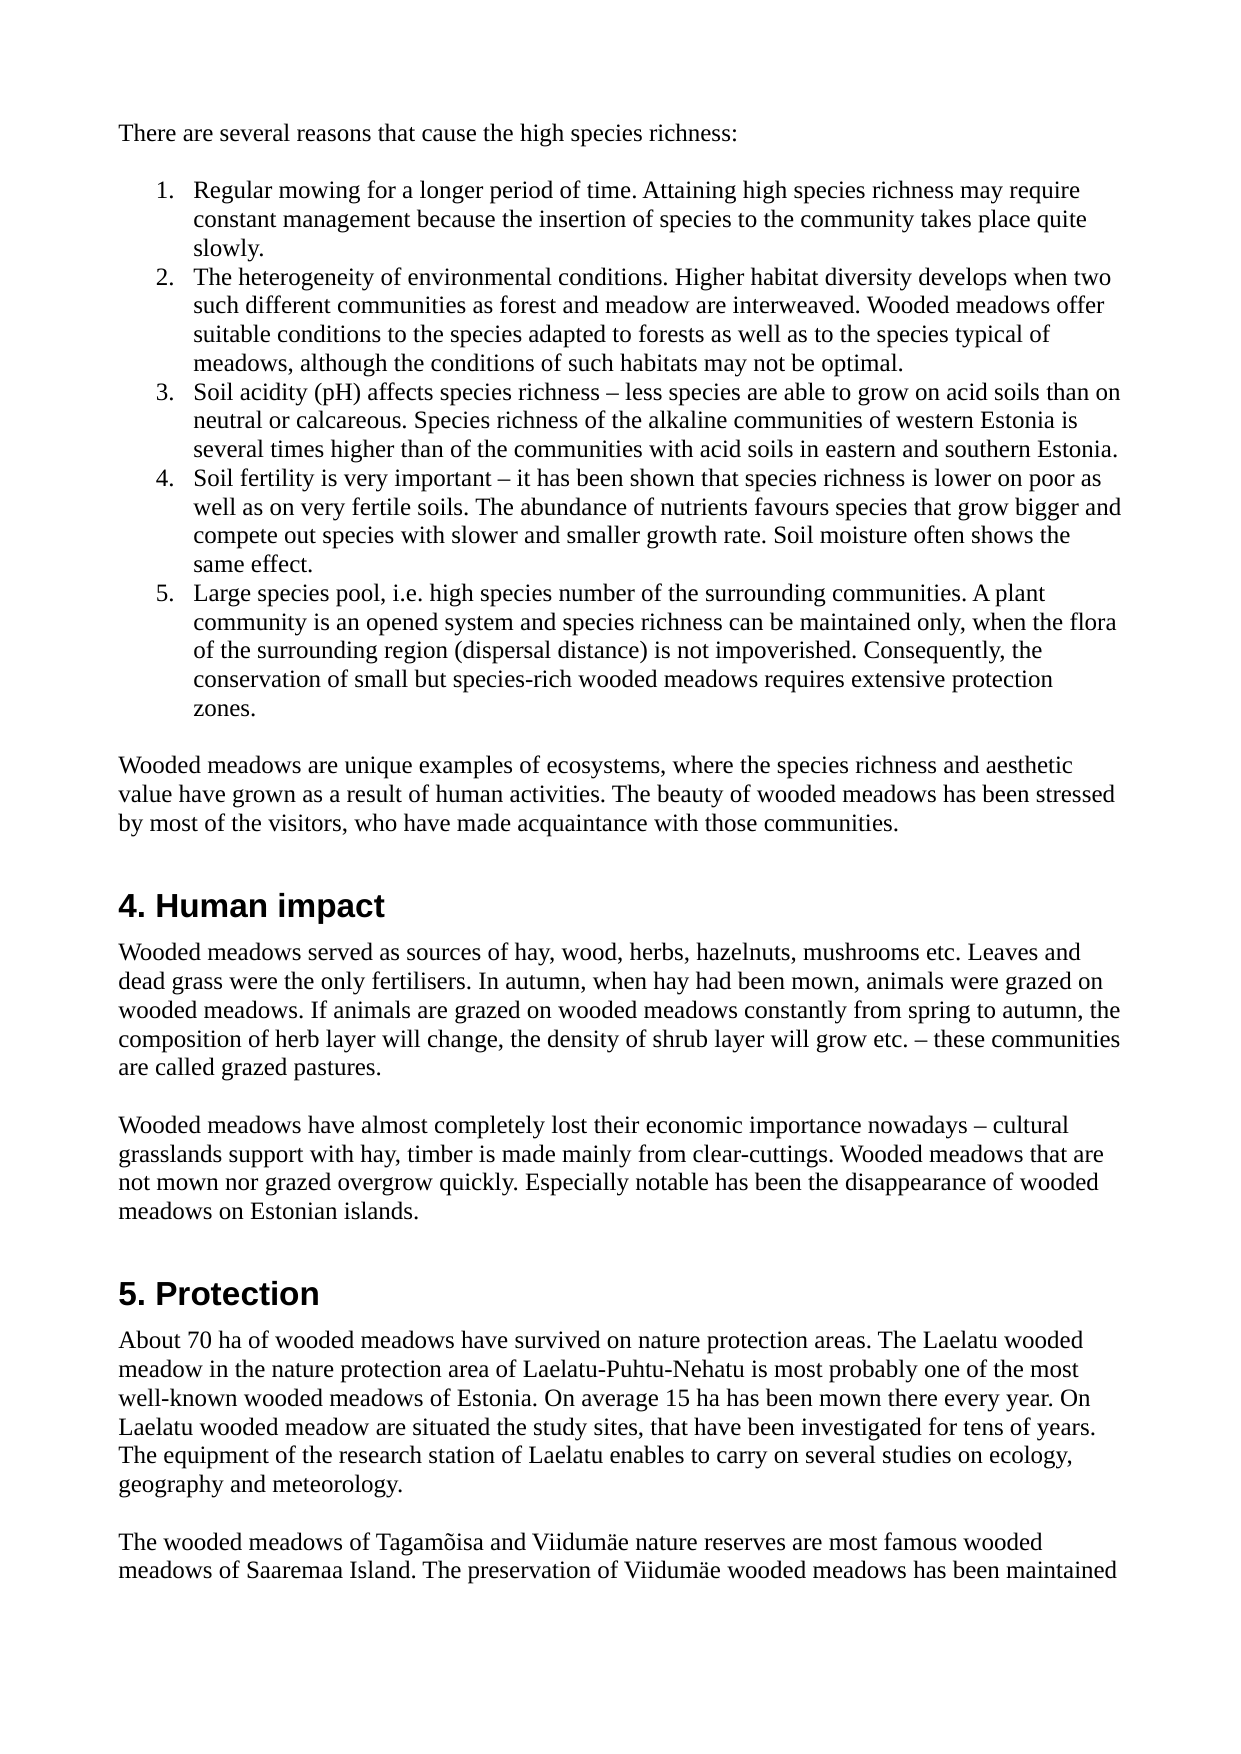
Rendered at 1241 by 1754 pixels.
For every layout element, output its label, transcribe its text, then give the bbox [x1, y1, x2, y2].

text There are several reasons that cause the high species richness: [118, 118, 1122, 147]
list Soil acidity (pH) affects species richness – less species are able to grow on acid soils than on neutral or calcareous. Species richness of the alkaline communities of western Estonia is several times higher than of the communities with acid soils in eastern and southern Estonia. [156, 377, 1122, 463]
list Soil fertility is very important – it has been shown that species richness is lower on poor as well as on very fertile soils. The abundance of nutrients favours species that grow bigger and compete out species with slower and smaller growth rate. Soil moisture often shows the same effect. [156, 463, 1122, 578]
text About 70 ha of wooded meadows have survived on nature protection areas. The Laelatu wooded meadow in the nature protection area of Laelatu-Puhtu-Nehatu is most probably one of the most well-known wooded meadows of Estonia. On average 15 ha has been mown there every year. On Laelatu wooded meadow are situated the study sites, that have been investigated for tens of years. The equipment of the research station of Laelatu enables to carry on several studies on ecology, geography and meteorology. [118, 1325, 1122, 1498]
subtitle 4. Human impact [118, 886, 1122, 925]
text Wooded meadows served as sources of hay, wood, herbs, hazelnuts, mushrooms etc. Leaves and dead grass were the only fertilisers. In autumn, when hay had been mown, animals were grazed on wooded meadows. If animals are grazed on wooded meadows constantly from spring to autumn, the composition of herb layer will change, the density of shrub layer will grow etc. – these communities are called grazed pastures. [118, 937, 1122, 1081]
list Regular mowing for a longer period of time. Attaining high species richness may require constant management because the insertion of species to the community takes place quite slowly. [156, 176, 1122, 262]
text The wooded meadows of Tagamõisa and Viidumäe nature reserves are most famous wooded meadows of Saaremaa Island. The preservation of Viidumäe wooded meadows has been maintained [118, 1527, 1122, 1584]
list The heterogeneity of environmental conditions. Higher habitat diversity develops when two such different communities as forest and meadow are interweaved. Wooded meadows offer suitable conditions to the species adapted to forests as well as to the species typical of meadows, although the conditions of such habitats may not be optimal. [156, 262, 1122, 377]
text Wooded meadows are unique examples of ecosystems, where the species richness and aesthetic value have grown as a result of human activities. The beauty of wooded meadows has been stressed by most of the visitors, who have made acquaintance with those communities. [118, 751, 1122, 837]
list Large species pool, i.e. high species number of the surrounding communities. A plant community is an opened system and species richness can be maintained only, when the flora of the surrounding region (dispersal distance) is not impoverished. Consequently, the conservation of small but species-rich wooded meadows requires extensive protection zones. [156, 578, 1122, 722]
text Wooded meadows have almost completely lost their economic importance nowadays – cultural grasslands support with hay, timber is made mainly from clear-cuttings. Wooded meadows that are not mown nor grazed overgrow quickly. Especially notable has been the disappearance of wooded meadows on Estonian islands. [118, 1110, 1122, 1225]
subtitle 5. Protection [118, 1274, 1122, 1313]
